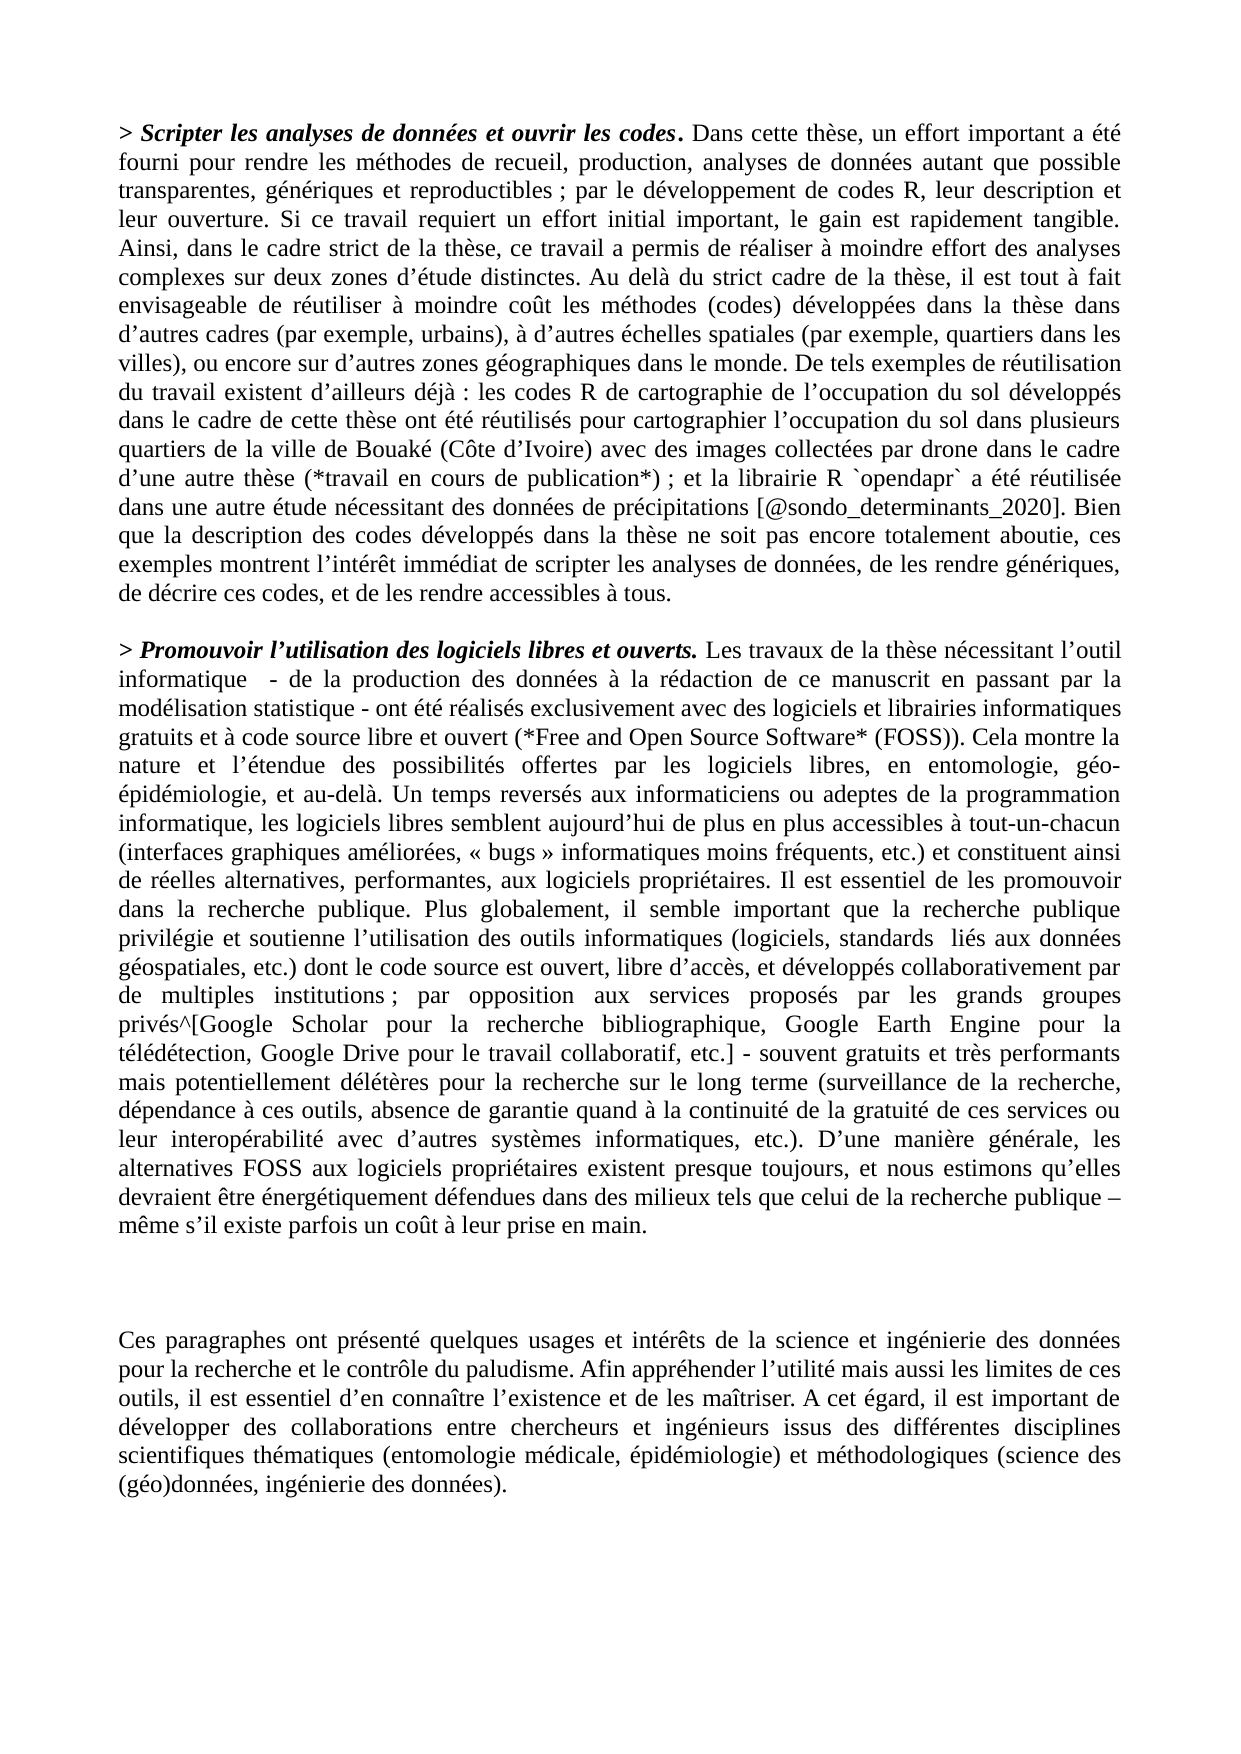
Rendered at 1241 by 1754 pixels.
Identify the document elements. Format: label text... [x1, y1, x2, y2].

text > Promouvoir l’utilisation des logiciels libres et ouverts. Les travaux de la thèse nécessitant l’outil informatique - de la production des données à la rédaction de ce manuscrit en passant par la modélisation statistique - ont été réalisés exclusivement avec des logiciels et librairies informatiques gratuits et à code source libre et ouvert (*Free and Open Source Software* (FOSS)). Cela montre la nature et l’étendue des possibilités offertes par les logiciels libres, en entomologie, géo-épidémiologie, et au-delà. Un temps reversés aux informaticiens ou adeptes de la programmation informatique, les logiciels libres semblent aujourd’hui de plus en plus accessibles à tout-un-chacun (interfaces graphiques améliorées, « bugs » informatiques moins fréquents, etc.) et constituent ainsi de réelles alternatives, performantes, aux logiciels propriétaires. Il est essentiel de les promouvoir dans la recherche publique. Plus globalement, il semble important que la recherche publique privilégie et soutienne l’utilisation des outils informatiques (logiciels, standards liés aux données géospatiales, etc.) dont le code source est ouvert, libre d’accès, et développés collaborativement par de multiples institutions ; par opposition aux services proposés par les grands groupes privés^[Google Scholar pour la recherche bibliographique, Google Earth Engine pour la télédétection, Google Drive pour le travail collaboratif, etc.] - souvent gratuits et très performants mais potentiellement délétères pour la recherche sur le long terme (surveillance de la recherche, dépendance à ces outils, absence de garantie quand à la continuité de la gratuité de ces services ou leur interopérabilité avec d’autres systèmes informatiques, etc.). D’une manière générale, les alternatives FOSS aux logiciels propriétaires existent presque toujours, et nous estimons qu’elles devraient être énergétiquement défendues dans des milieux tels que celui de la recherche publique – même s’il existe parfois un coût à leur prise en main. [118, 636, 1122, 1239]
text Ces paragraphes ont présenté quelques usages et intérêts de la science et ingénierie des données pour la recherche et le contrôle du paludisme. Afin appréhender l’utilité mais aussi les limites de ces outils, il est essentiel d’en connaître l’existence et de les maîtriser. A cet égard, il est important de développer des collaborations entre chercheurs et ingénieurs issus des différentes disciplines scientifiques thématiques (entomologie médicale, épidémiologie) et méthodologiques (science des (géo)données, ingénierie des données). [118, 1326, 1122, 1498]
text > Scripter les analyses de données et ouvrir les codes. Dans cette thèse, un effort important a été fourni pour rendre les méthodes de recueil, production, analyses de données autant que possible transparentes, génériques et reproductibles ; par le développement de codes R, leur description et leur ouverture. Si ce travail requiert un effort initial important, le gain est rapidement tangible. Ainsi, dans le cadre strict de la thèse, ce travail a permis de réaliser à moindre effort des analyses complexes sur deux zones d’étude distinctes. Au delà du strict cadre de la thèse, il est tout à fait envisageable de réutiliser à moindre coût les méthodes (codes) développées dans la thèse dans d’autres cadres (par exemple, urbains), à d’autres échelles spatiales (par exemple, quartiers dans les villes), ou encore sur d’autres zones géographiques dans le monde. De tels exemples de réutilisation du travail existent d’ailleurs déjà : les codes R de cartographie de l’occupation du sol développés dans le cadre de cette thèse ont été réutilisés pour cartographier l’occupation du sol dans plusieurs quartiers de la ville de Bouaké (Côte d’Ivoire) avec des images collectées par drone dans le cadre d’une autre thèse (*travail en cours de publication*) ; et la librairie R `opendapr` a été réutilisée dans une autre étude nécessitant des données de précipitations [@sondo_determinants_2020]. Bien que la description des codes développés dans la thèse ne soit pas encore totalement aboutie, ces exemples montrent l’intérêt immédiat de scripter les analyses de données, de les rendre génériques, de décrire ces codes, et de les rendre accessibles à tous. [118, 118, 1122, 607]
